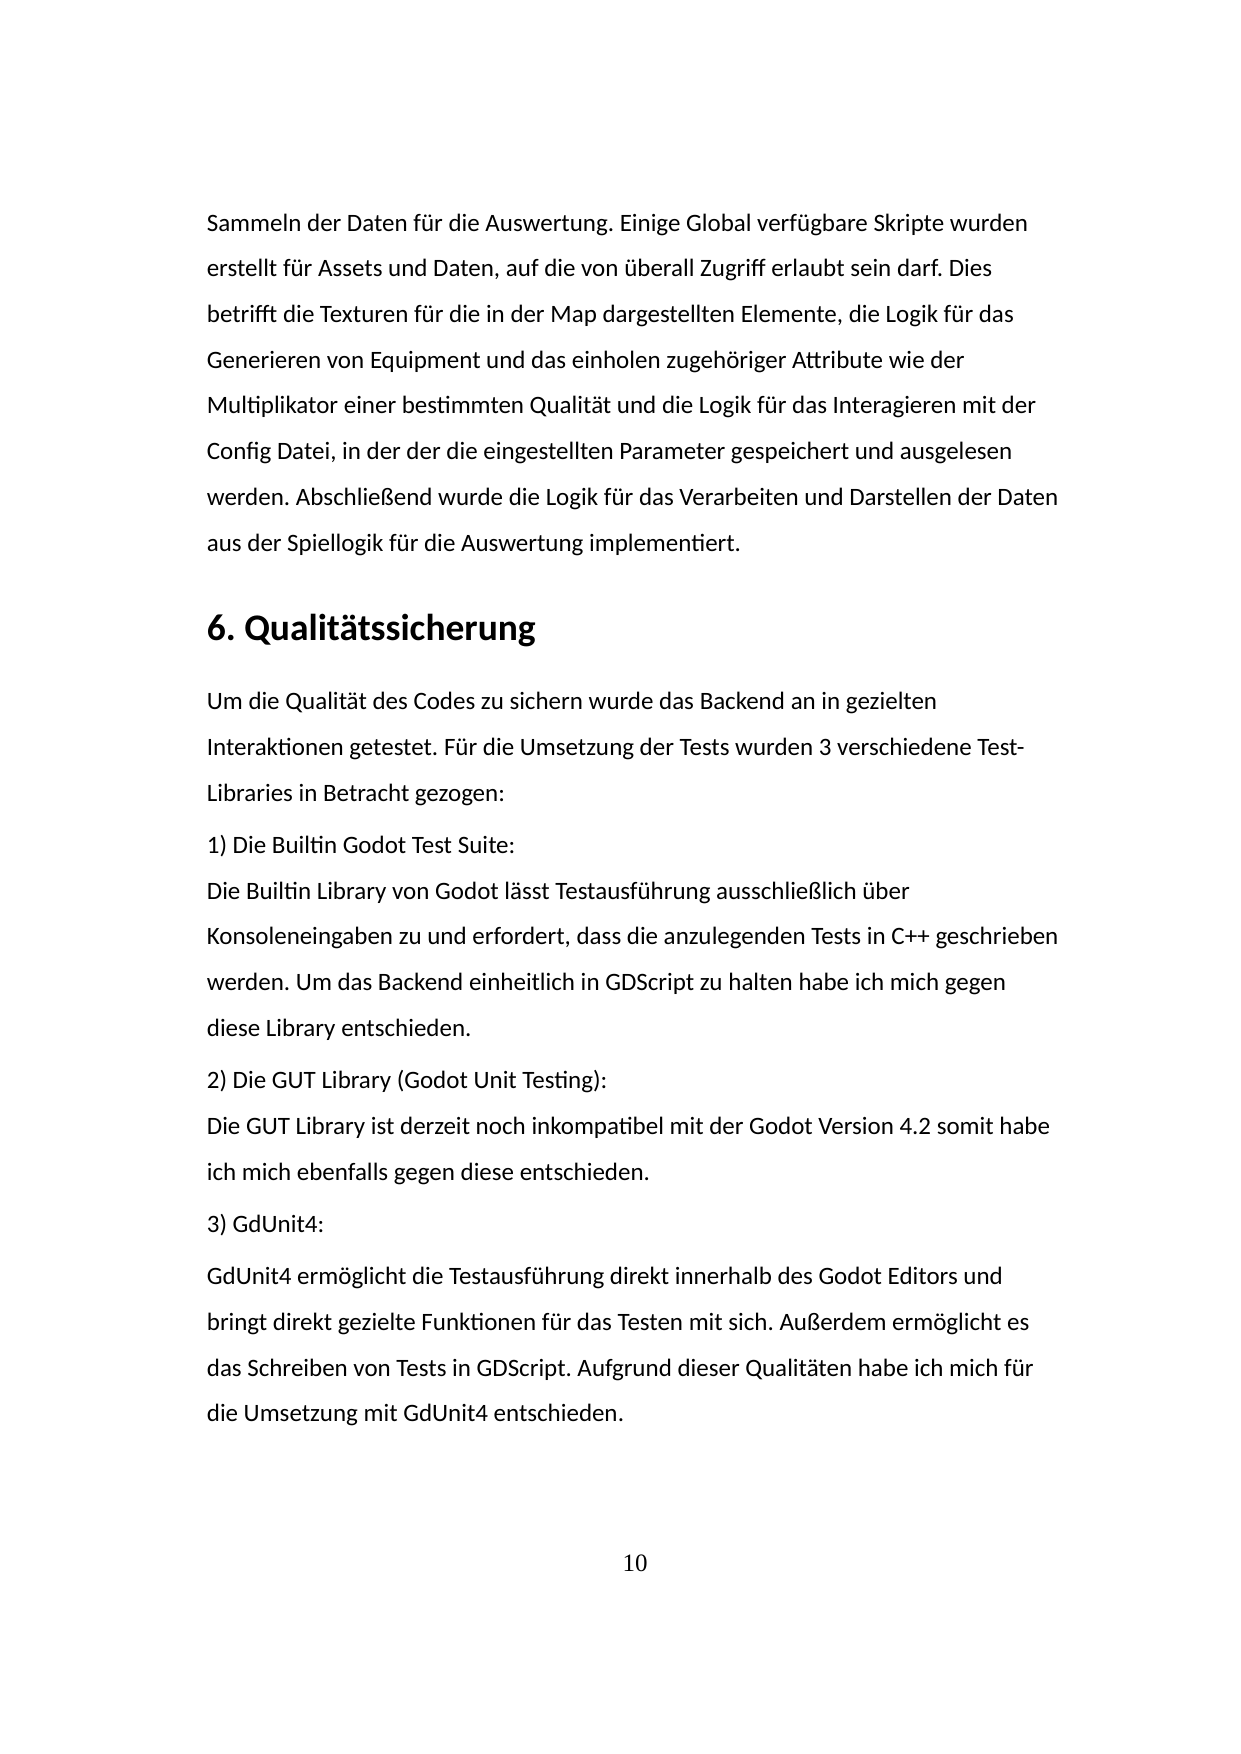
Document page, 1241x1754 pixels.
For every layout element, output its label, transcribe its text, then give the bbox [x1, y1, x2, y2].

text 3) GdUnit4: [207, 1208, 1063, 1238]
text 2) Die GUT Library (Godot Unit Testing): Die GUT Library ist derzeit noch inkompatibel mit der Godot Version 4.2 somit habe ich mich ebenfalls gegen diese entschieden. [207, 1064, 1063, 1186]
subtitle 6. Qualitätssicherung [207, 604, 1063, 650]
text GdUnit4 ermöglicht die Testausführung direkt innerhalb des Godot Editors und bringt direkt gezielte Funktionen für das Testen mit sich. Außerdem ermöglicht es das Schreiben von Tests in GDScript. Aufgrund dieser Qualitäten habe ich mich für die Umsetzung mit GdUnit4 entschieden. [207, 1260, 1063, 1428]
text Sammeln der Daten für die Auswertung. Einige Global verfügbare Skripte wurden erstellt für Assets und Daten, auf die von überall Zugriff erlaubt sein darf. Dies betrifft die Texturen für die in der Map dargestellten Elemente, die Logik für das Generieren von Equipment und das einholen zugehöriger Attribute wie der Multiplikator einer bestimmten Qualität und die Logik für das Interagieren mit der Config Datei, in der der die eingestellten Parameter gespeichert und ausgelesen werden. Abschließend wurde die Logik für das Verarbeiten und Darstellen der Daten aus der Spiellogik für die Auswertung implementiert. [207, 207, 1063, 557]
text Um die Qualität des Codes zu sichern wurde das Backend an in gezielten Interaktionen getestet. Für die Umsetzung der Tests wurden 3 verschiedene Test-Libraries in Betracht gezogen: [207, 685, 1063, 807]
text 1) Die Builtin Godot Test Suite: Die Builtin Library von Godot lässt Testausführung ausschließlich über Konsoleneingaben zu und erfordert, dass die anzulegenden Tests in C++ geschrieben werden. Um das Backend einheitlich in GDScript zu halten habe ich mich gegen diese Library entschieden. [207, 829, 1063, 1042]
